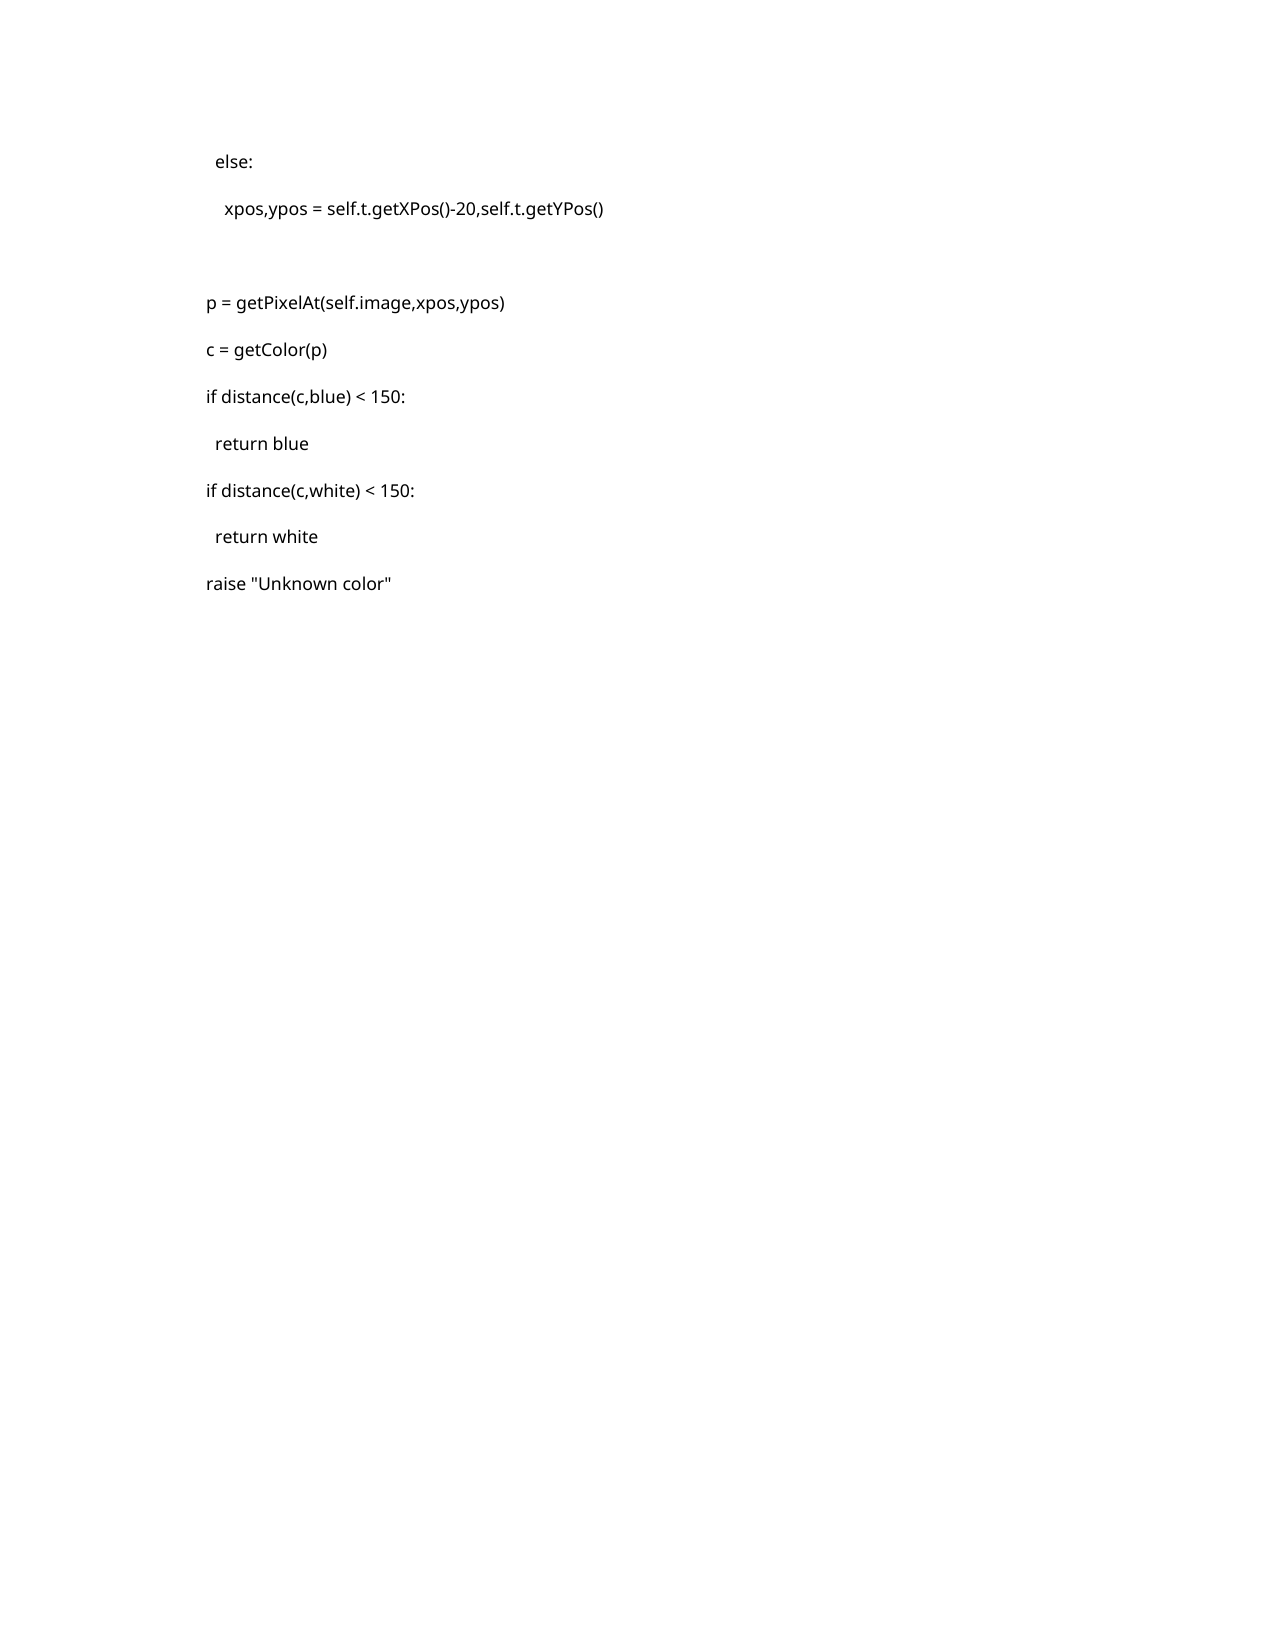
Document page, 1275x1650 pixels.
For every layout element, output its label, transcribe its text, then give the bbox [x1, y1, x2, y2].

text else: [187, 150, 1125, 174]
text xpos,ypos = self.t.getXPos()-20,self.t.getYPos() [187, 197, 1125, 221]
text c = getColor(p) [187, 337, 1125, 362]
text p = getPixelAt(self.image,xpos,ypos) [187, 291, 1125, 315]
text if distance(c,white) < 150: [187, 478, 1125, 502]
text return blue [187, 431, 1125, 455]
text if distance(c,blue) < 150: [187, 384, 1125, 408]
text raise "Unknown color" [187, 572, 1125, 596]
text return white [187, 525, 1125, 549]
